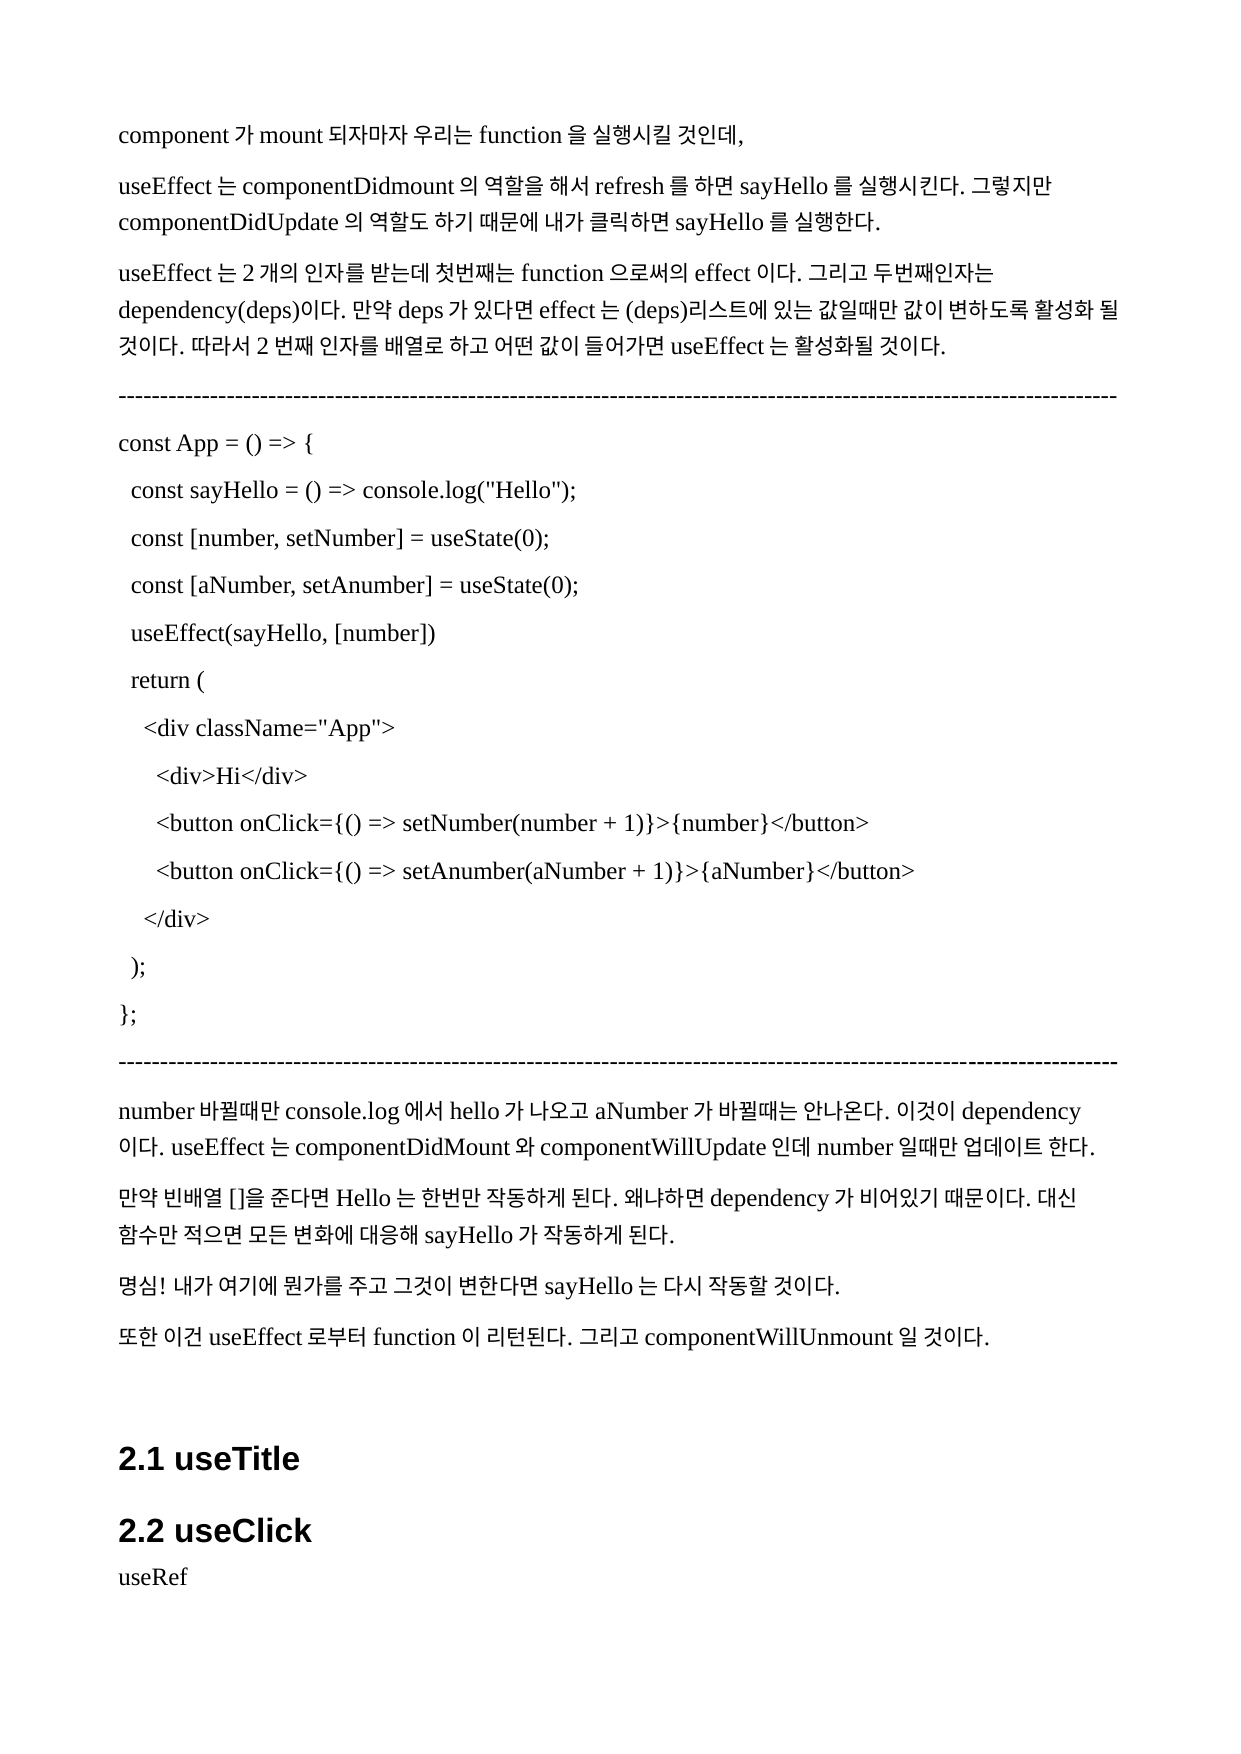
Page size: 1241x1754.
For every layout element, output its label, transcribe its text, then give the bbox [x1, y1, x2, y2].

text number바뀔때만 console.log에서 hello가 나오고 aNumber가 바뀔때는 안나온다. 이것이 dependency이다. useEffect는 componentDidMount와 componentWillUpdate인데 number일때만 업데이트 한다. [118, 1094, 1122, 1162]
text ------------------------------------------------------------------------------------------------------------------------ [118, 380, 1122, 409]
text useEffect는 2개의 인자를 받는데 첫번째는 function으로써의 effect이다. 그리고 두번째인자는 dependency(deps)이다. 만약 deps가 있다면 effect는 (deps)리스트에 있는 값일때만 값이 변하도록 활성화 될 것이다. 따라서 2번째 인자를 배열로 하고 어떤 값이 들어가면 useEffect는 활성화될 것이다. [118, 256, 1122, 361]
text 또한 이건 useEffect로부터 function이 리턴된다. 그리고 componentWillUnmount일 것이다. [118, 1319, 1122, 1351]
text useRef [118, 1562, 1122, 1591]
text const [aNumber, setAnumber] = useState(0); [118, 570, 1122, 599]
text <div className="App"> [118, 713, 1122, 742]
text <button onClick={() => setNumber(number + 1)}>{number}</button> [118, 808, 1122, 837]
text ------------------------------------------------------------------------------------------------------------------------ [118, 1046, 1122, 1075]
text </div> [118, 904, 1122, 932]
subtitle 2.2 useClick [118, 1511, 1122, 1549]
text useEffect는 componentDidmount의 역할을 해서 refresh를 하면 sayHello를 실행시킨다. 그렇지만 componentDidUpdate의 역할도 하기 때문에 내가 클릭하면 sayHello를 실행한다. [118, 169, 1122, 237]
text const [number, setNumber] = useState(0); [118, 523, 1122, 552]
subtitle 2.1 useTitle [118, 1439, 1122, 1478]
text }; [118, 999, 1122, 1028]
text const App = () => { [118, 428, 1122, 456]
text 만약 빈배열 []을 준다면 Hello는 한번만 작동하게 된다. 왜냐하면 dependency가 비어있기 때문이다. 대신 함수만 적으면 모든 변화에 대응해 sayHello가 작동하게 된다. [118, 1181, 1122, 1249]
text const sayHello = () => console.log("Hello"); [118, 475, 1122, 504]
text component가 mount되자마자 우리는 function을 실행시킬 것인데, [118, 118, 1122, 150]
text return ( [118, 666, 1122, 694]
text <div>Hi</div> [118, 761, 1122, 789]
text ); [118, 951, 1122, 980]
text useEffect(sayHello, [number]) [118, 618, 1122, 647]
text <button onClick={() => setAnumber(aNumber + 1)}>{aNumber}</button> [118, 856, 1122, 885]
text 명심! 내가 여기에 뭔가를 주고 그것이 변한다면 sayHello는 다시 작동할 것이다. [118, 1269, 1122, 1300]
